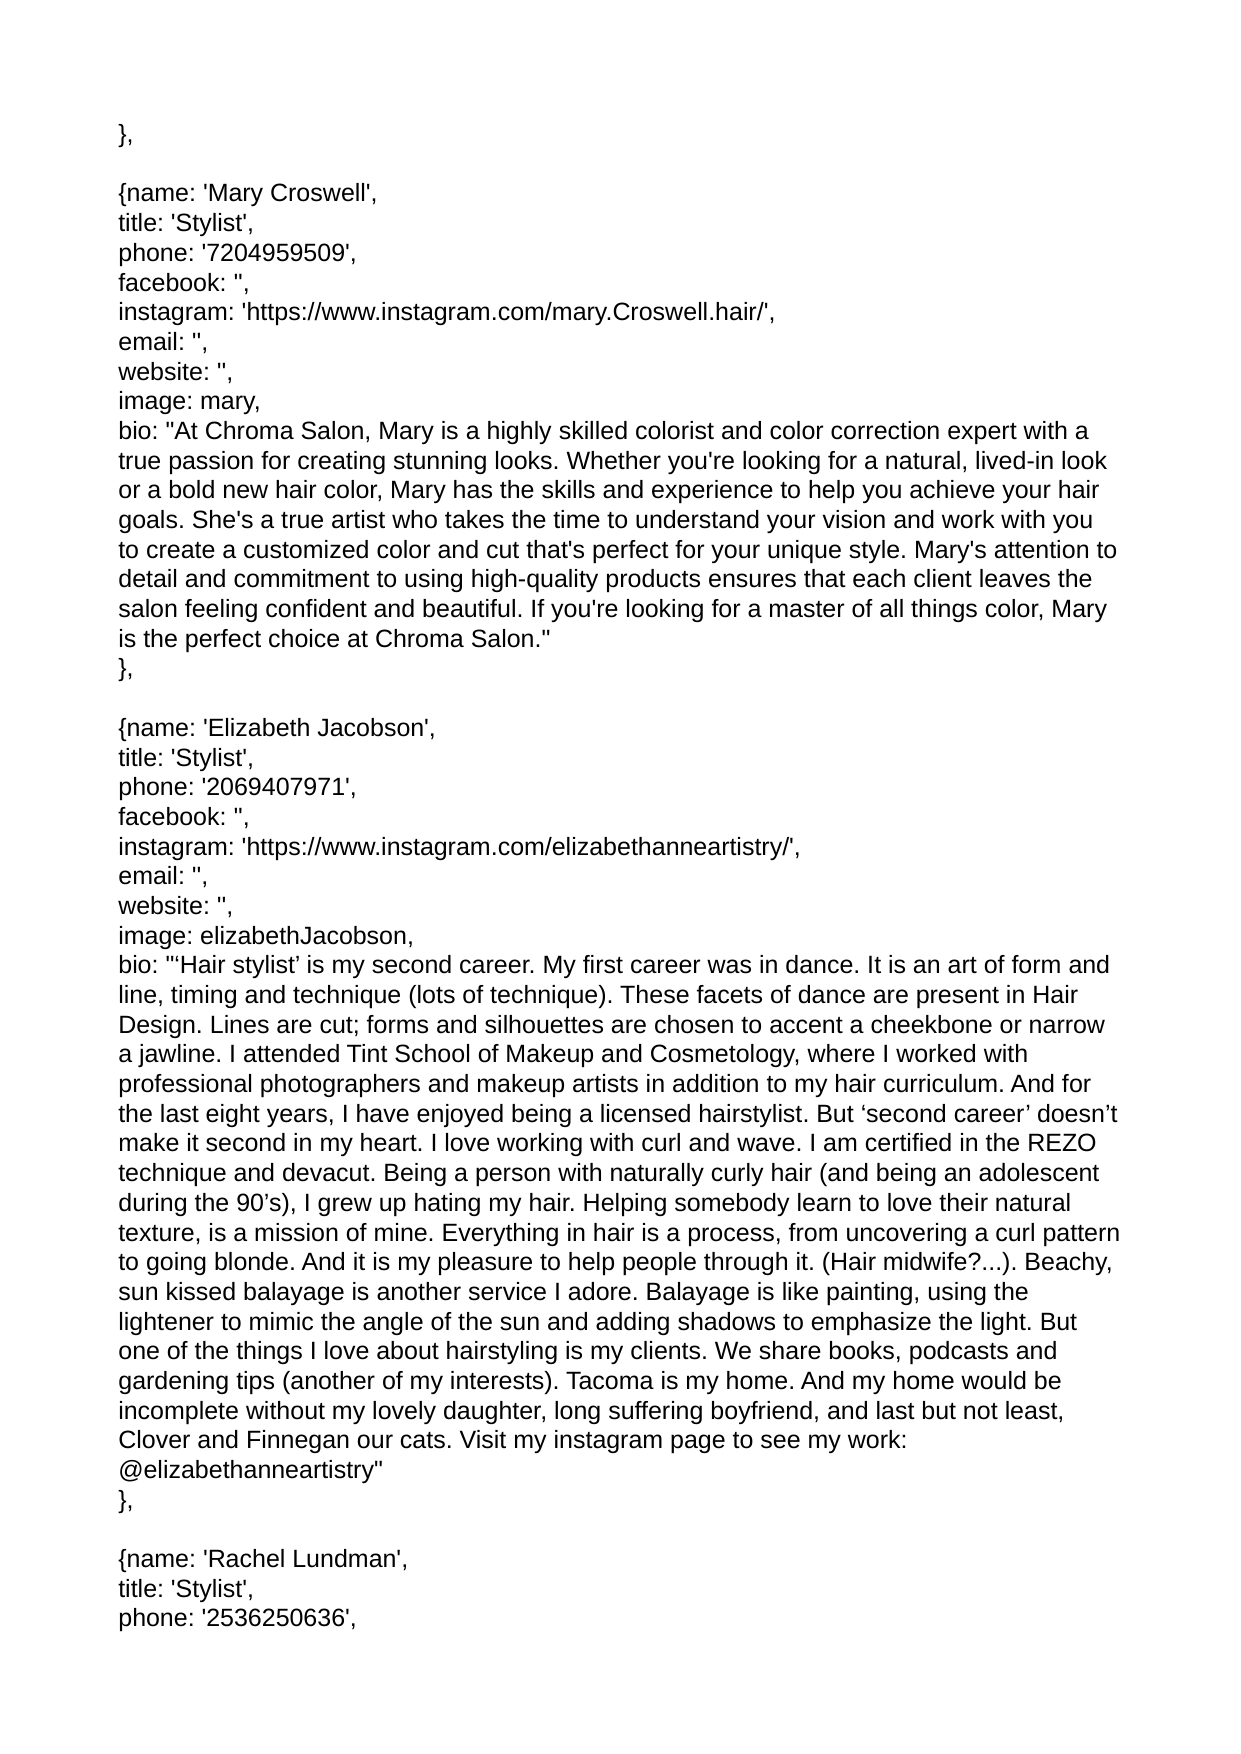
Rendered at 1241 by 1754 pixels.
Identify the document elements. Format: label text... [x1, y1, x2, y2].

text title: 'Stylist', [118, 207, 1122, 237]
text image: mary, [118, 385, 1122, 415]
text image: elizabethJacobson, [118, 920, 1122, 949]
text email: '', [118, 326, 1122, 356]
text title: 'Stylist', [118, 742, 1122, 771]
text {name: 'Elizabeth Jacobson', [118, 712, 1122, 742]
text facebook: '', [118, 801, 1122, 831]
text phone: '2069407971', [118, 771, 1122, 801]
text }, [118, 652, 1122, 682]
text website: '', [118, 890, 1122, 920]
text phone: '2536250636', [118, 1602, 1122, 1632]
text }, [118, 118, 1122, 148]
text facebook: '', [118, 267, 1122, 296]
text bio: "At Chroma Salon, Mary is a highly skilled colorist and color correction expert with a true passion for creating stunning looks. Whether you're looking for a natural, lived-in look or a bold new hair color, Mary has the skills and experience to help you achieve your hair goals. She's a true artist who takes the time to understand your vision and work with you to create a customized color and cut that's perfect for your unique style. Mary's attention to detail and commitment to using high-quality products ensures that each client leaves the salon feeling confident and beautiful. If you're looking for a master of all things color, Mary is the perfect choice at Chroma Salon." [118, 415, 1122, 652]
text {name: 'Rachel Lundman', [118, 1543, 1122, 1573]
text phone: '7204959509', [118, 237, 1122, 267]
text website: '', [118, 356, 1122, 385]
text title: 'Stylist', [118, 1573, 1122, 1602]
text }, [118, 1484, 1122, 1513]
text bio: "‘Hair stylist’ is my second career. My first career was in dance. It is an art of form and line, timing and technique (lots of technique). These facets of dance are present in Hair Design. Lines are cut; forms and silhouettes are chosen to accent a cheekbone or narrow a jawline. I attended Tint School of Makeup and Cosmetology, where I worked with professional photographers and makeup artists in addition to my hair curriculum. And for the last eight years, I have enjoyed being a licensed hairstylist. But ‘second career’ doesn’t make it second in my heart. I love working with curl and wave. I am certified in the REZO technique and devacut. Being a person with naturally curly hair (and being an adolescent during the 90’s), I grew up hating my hair. Helping somebody learn to love their natural texture, is a mission of mine. Everything in hair is a process, from uncovering a curl pattern to going blonde. And it is my pleasure to help people through it. (Hair midwife?...). Beachy, sun kissed balayage is another service I adore. Balayage is like painting, using the lightener to mimic the angle of the sun and adding shadows to emphasize the light. But one of the things I love about hairstyling is my clients. We share books, podcasts and gardening tips (another of my interests). Tacoma is my home. And my home would be incomplete without my lovely daughter, long suffering boyfriend, and last but not least, Clover and Finnegan our cats. Visit my instagram page to see my work: @elizabethanneartistry" [118, 949, 1122, 1484]
text email: '', [118, 860, 1122, 890]
text instagram: 'https://www.instagram.com/elizabethanneartistry/', [118, 831, 1122, 860]
text instagram: 'https://www.instagram.com/mary.Croswell.hair/', [118, 296, 1122, 326]
text {name: 'Mary Croswell', [118, 177, 1122, 207]
